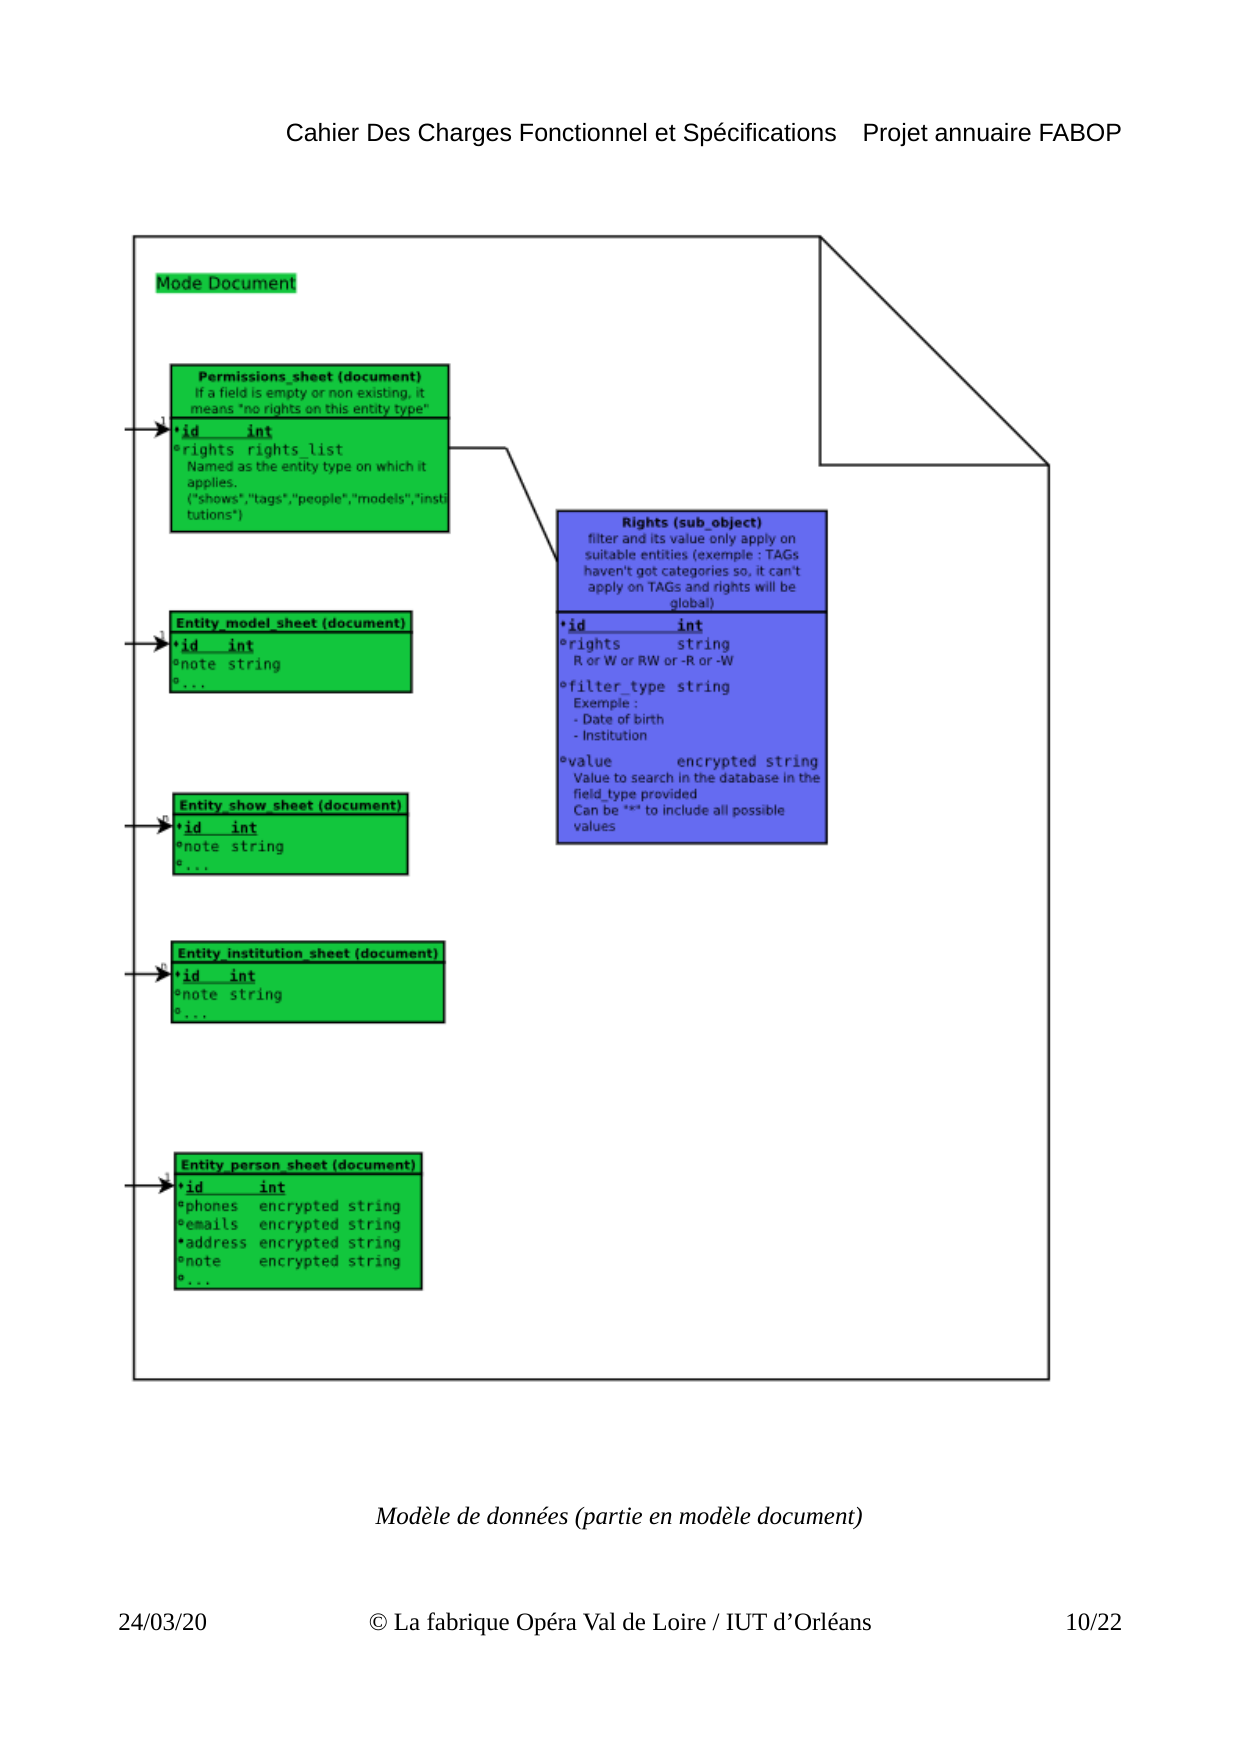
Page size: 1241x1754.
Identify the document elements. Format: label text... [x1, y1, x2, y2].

text Modèle de données (partie en modèle document) [118, 1501, 1122, 1530]
picture [124, 176, 1116, 1460]
